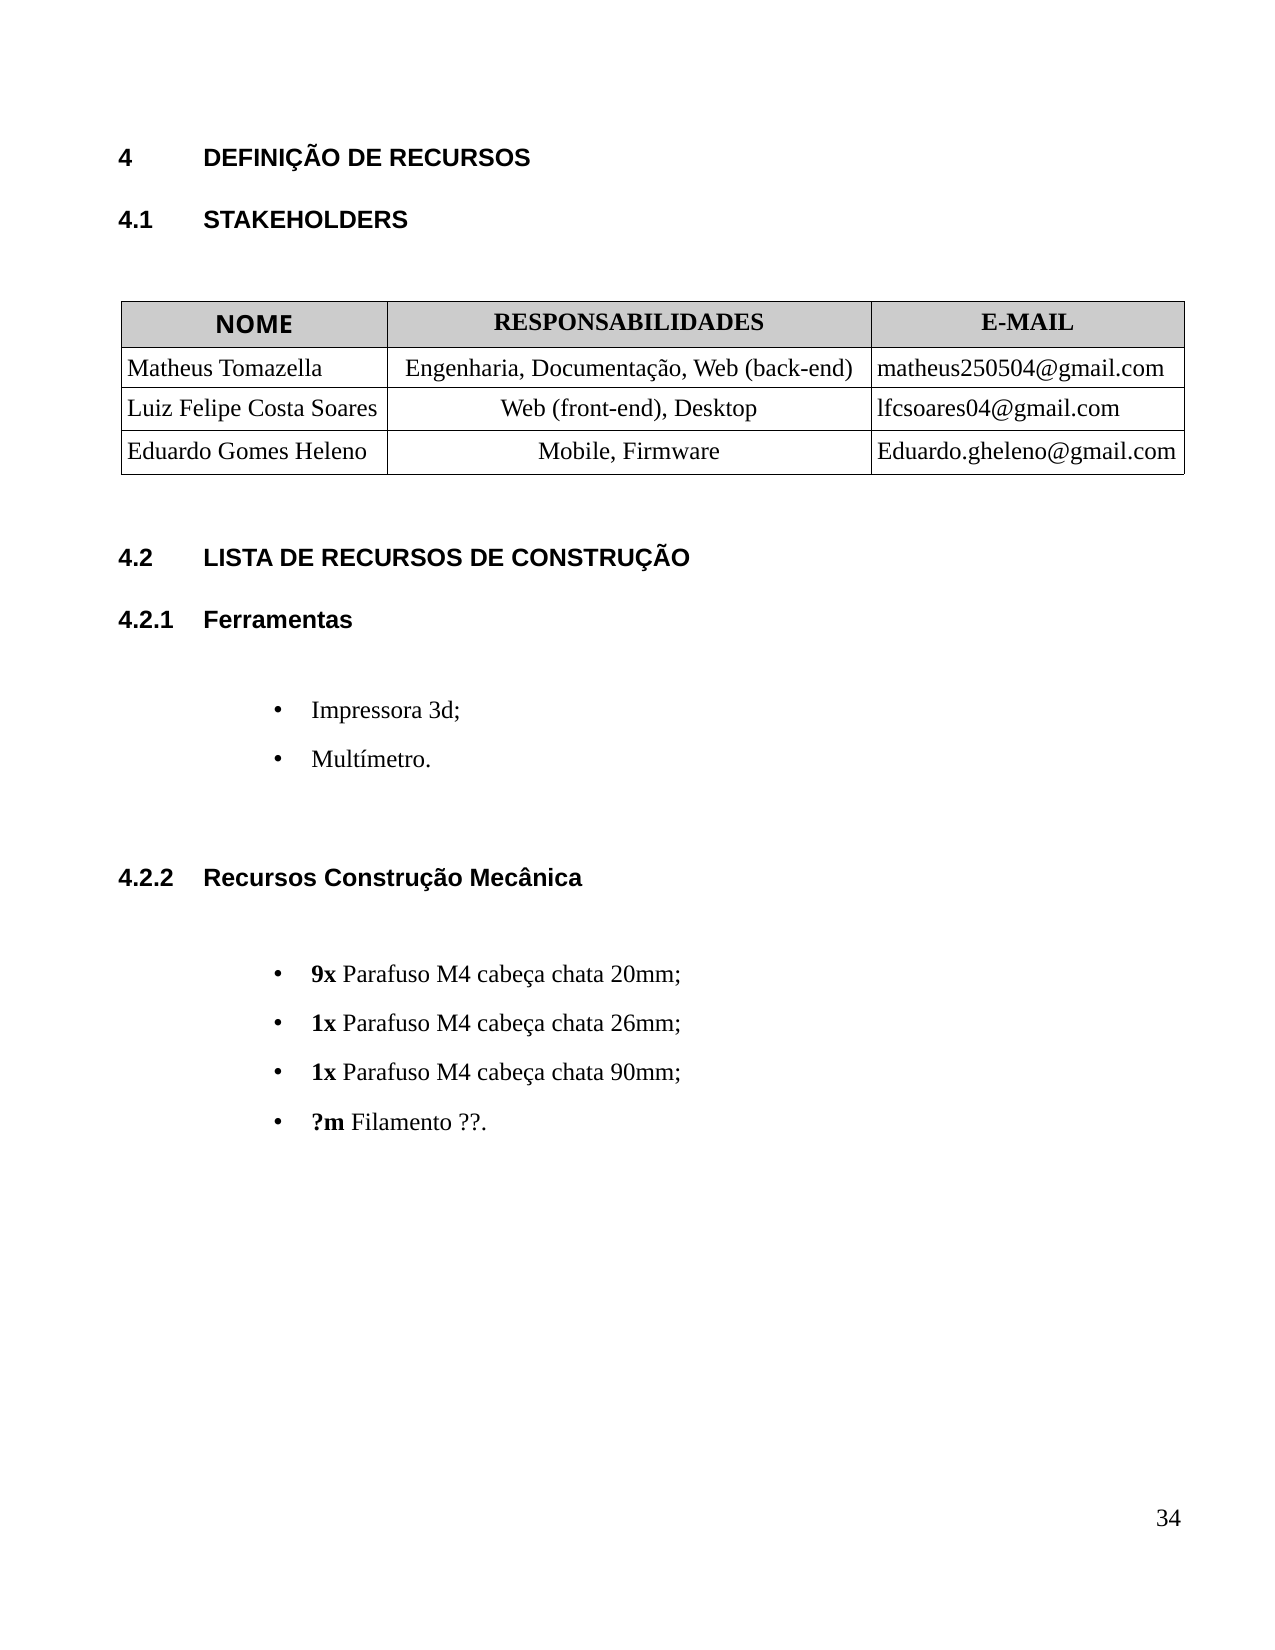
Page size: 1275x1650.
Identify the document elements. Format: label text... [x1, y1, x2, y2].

subtitle 4.2.1 Ferramentas [118, 605, 1181, 634]
list 9x Parafuso M4 cabeça chata 20mm; [274, 959, 1181, 988]
subtitle 4.1 STAKEHOLDERS [118, 205, 1181, 234]
table_header E-MAIL [872, 302, 1184, 347]
table_cell lfcsoares04@gmail.com [872, 388, 1184, 430]
table_header RESPONSABILIDADES [388, 302, 871, 347]
table_header NOME [122, 302, 387, 347]
table_cell Web (front-end), Desktop [388, 388, 871, 430]
table_cell Eduardo Gomes Heleno [122, 431, 387, 473]
list 1x Parafuso M4 cabeça chata 90mm; [274, 1057, 1181, 1086]
list Multímetro. [274, 744, 1181, 773]
list 1x Parafuso M4 cabeça chata 26mm; [274, 1008, 1181, 1037]
subtitle 4 DEFINIÇÃO DE RECURSOS [118, 143, 1181, 172]
subtitle 4.2.2 Recursos Construção Mecânica [118, 863, 1181, 892]
table_cell matheus250504@gmail.com [872, 348, 1184, 387]
table_cell Eduardo.gheleno@gmail.com [872, 431, 1184, 473]
table_cell Luiz Felipe Costa Soares [122, 388, 387, 430]
table_cell Mobile, Firmware [388, 431, 871, 473]
table_cell Engenharia, Documentação, Web (back-end) [388, 348, 871, 387]
subtitle 4.2 LISTA DE RECURSOS DE CONSTRUÇÃO [118, 543, 1181, 572]
list Impressora 3d; [274, 695, 1181, 724]
table_cell Matheus Tomazella [122, 348, 387, 387]
list ?m Filamento ??. [274, 1107, 1181, 1135]
